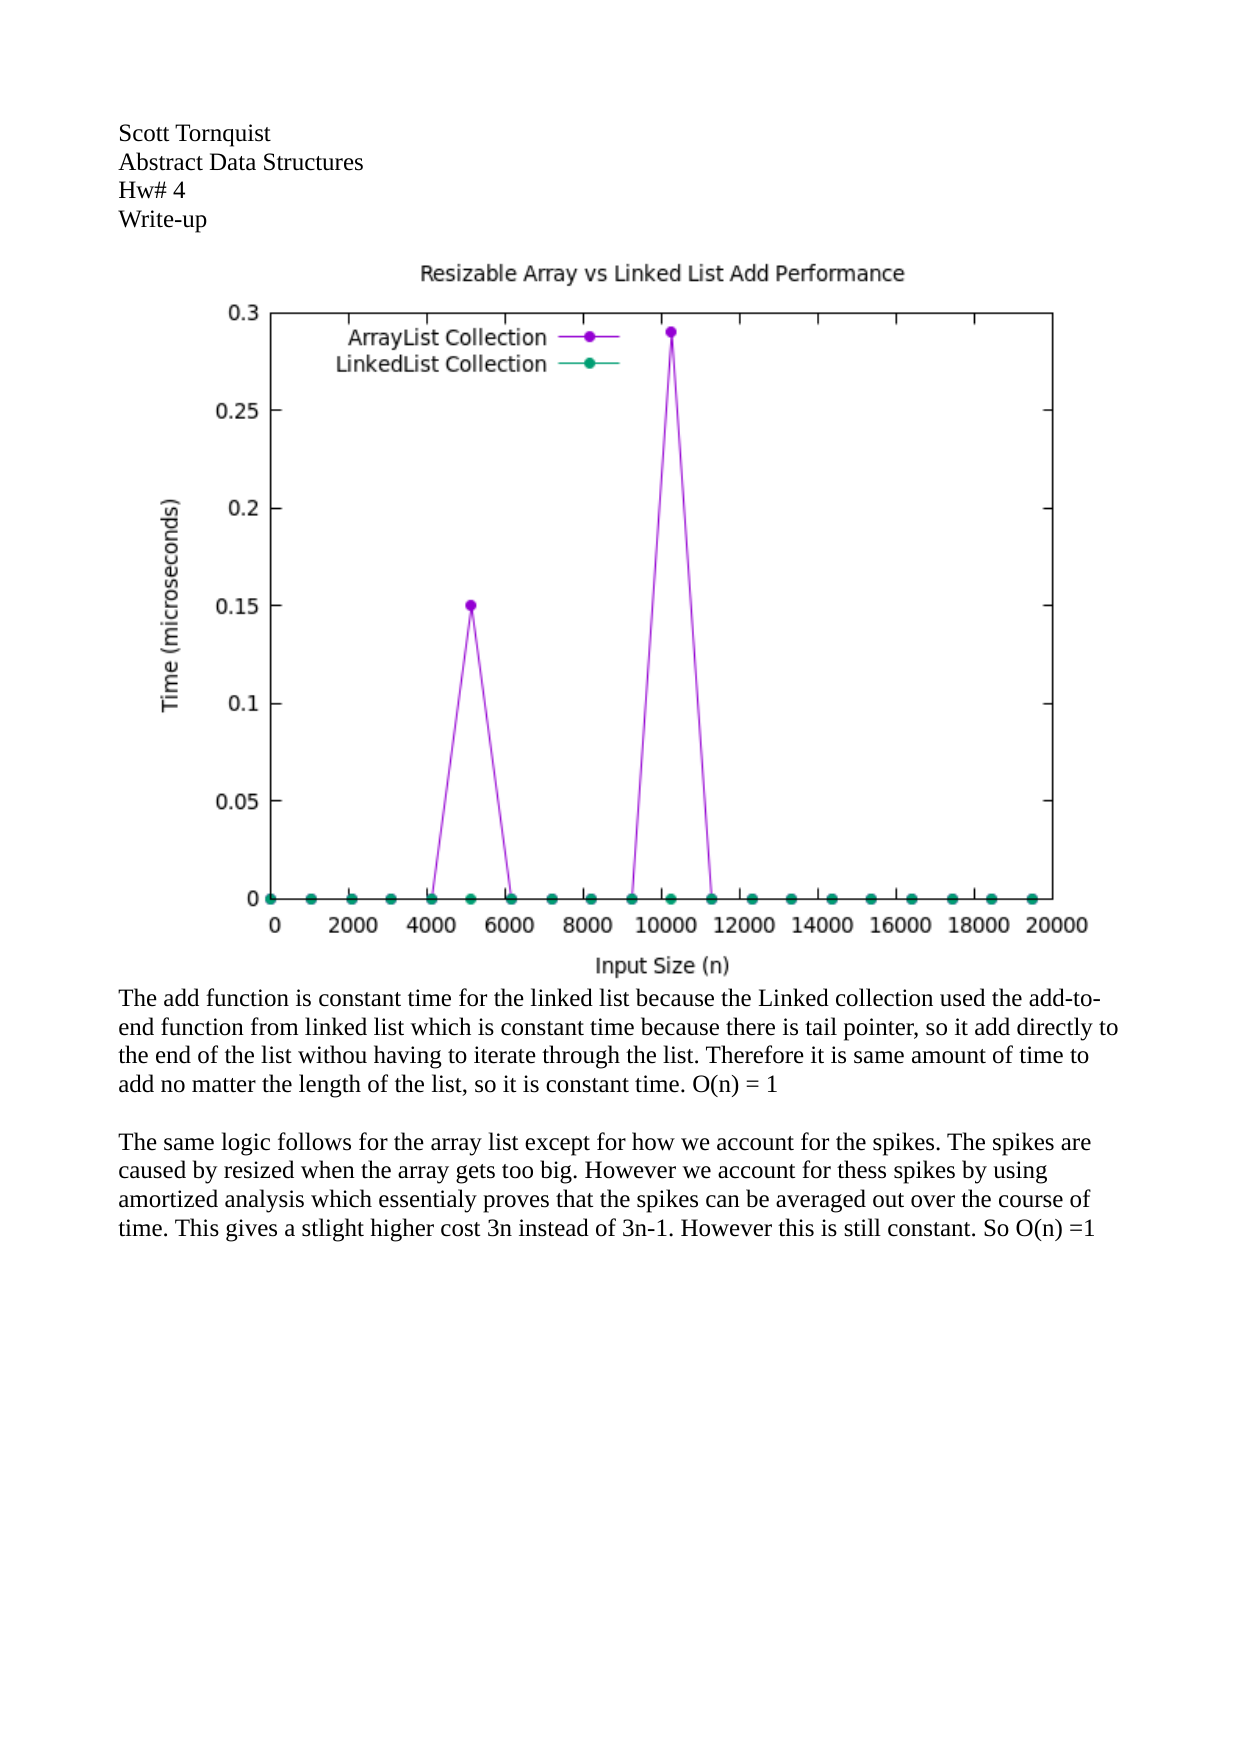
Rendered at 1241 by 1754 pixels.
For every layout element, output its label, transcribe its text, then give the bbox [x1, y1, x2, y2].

text Scott Tornquist [118, 118, 1122, 147]
picture [120, 233, 1121, 983]
text The same logic follows for the array list except for how we account for the spikes. The spikes are caused by resized when the array gets too big. However we account for thess spikes by using amortized analysis which essentialy proves that the spikes can be averaged out over the course of time. This gives a stlight higher cost 3n instead of 3n-1. However this is still constant. So O(n) =1 [118, 1127, 1122, 1242]
text Abstract Data Structures [118, 147, 1122, 176]
text The add function is constant time for the linked list because the Linked collection used the add-to-end function from linked list which is constant time because there is tail pointer, so it add directly to the end of the list withou having to iterate through the list. Therefore it is same amount of time to add no matter the length of the list, so it is constant time. O(n) = 1 [118, 233, 1122, 1098]
text Write-up [118, 204, 1122, 233]
text Hw# 4 [118, 176, 1122, 204]
